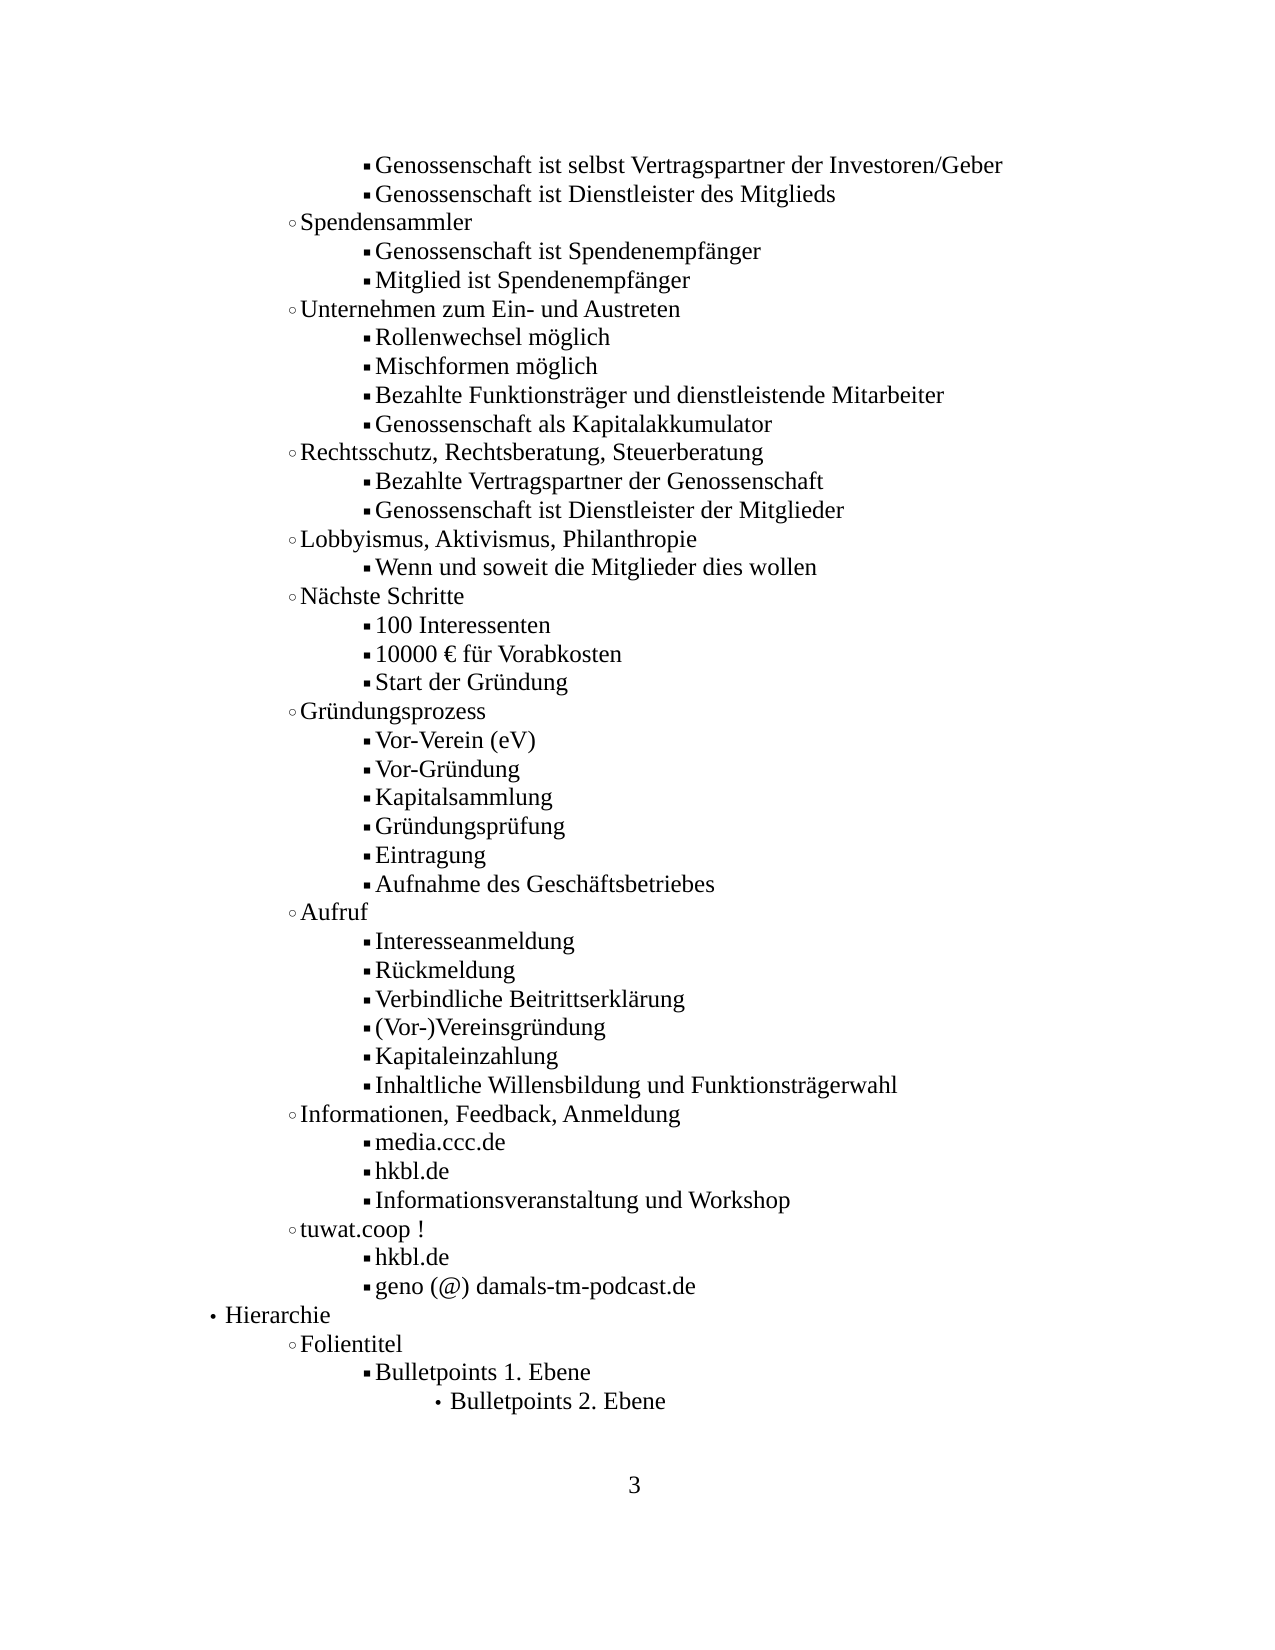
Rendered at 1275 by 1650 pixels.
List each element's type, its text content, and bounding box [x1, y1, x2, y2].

list Hierarchie [210, 1300, 1125, 1329]
list Bulletpoints 2. Ebene [435, 1386, 1125, 1415]
list Genossenschaft ist Dienstleister der Mitglieder [360, 495, 1125, 524]
list Informationsveranstaltung und Workshop [360, 1185, 1125, 1214]
list Lobbyismus, Aktivismus, Philanthropie [285, 524, 1125, 552]
list Bulletpoints 1. Ebene [360, 1357, 1125, 1386]
list Verbindliche Beitrittserklärung [360, 984, 1125, 1012]
list Nächste Schritte [285, 581, 1125, 610]
list Kapitalsammlung [360, 782, 1125, 811]
list Bezahlte Funktionsträger und dienstleistende Mitarbeiter [360, 380, 1125, 409]
list Aufruf [285, 897, 1125, 926]
list tuwat.coop ! [285, 1214, 1125, 1242]
list Genossenschaft ist selbst Vertragspartner der Investoren/Geber [360, 150, 1125, 179]
list hkbl.de [360, 1156, 1125, 1185]
list hkbl.de [360, 1242, 1125, 1271]
list media.ccc.de [360, 1127, 1125, 1156]
list Kapitaleinzahlung [360, 1041, 1125, 1070]
list Informationen, Feedback, Anmeldung [285, 1099, 1125, 1127]
list (Vor-)Vereinsgründung [360, 1012, 1125, 1041]
list Folientitel [285, 1329, 1125, 1357]
list Genossenschaft als Kapitalakkumulator [360, 409, 1125, 437]
list Start der Gründung [360, 667, 1125, 696]
list Aufnahme des Geschäftsbetriebes [360, 869, 1125, 897]
list Inhaltliche Willensbildung und Funktionsträgerwahl [360, 1070, 1125, 1099]
list 10000 € für Vorabkosten [360, 639, 1125, 667]
list Wenn und soweit die Mitglieder dies wollen [360, 552, 1125, 581]
list Eintragung [360, 840, 1125, 869]
list Interesseanmeldung [360, 926, 1125, 955]
list geno (@) damals-tm-podcast.de [360, 1271, 1125, 1300]
list Vor-Gründung [360, 754, 1125, 782]
list Unternehmen zum Ein- und Austreten [285, 294, 1125, 322]
list Genossenschaft ist Dienstleister des Mitglieds [360, 179, 1125, 207]
list Mitglied ist Spendenempfänger [360, 265, 1125, 294]
list Genossenschaft ist Spendenempfänger [360, 236, 1125, 265]
list Rechtsschutz, Rechtsberatung, Steuerberatung [285, 437, 1125, 466]
list Spendensammler [285, 207, 1125, 236]
list Bezahlte Vertragspartner der Genossenschaft [360, 466, 1125, 495]
list Vor-Verein (eV) [360, 725, 1125, 754]
list Rückmeldung [360, 955, 1125, 984]
list Mischformen möglich [360, 351, 1125, 380]
list Gründungsprüfung [360, 811, 1125, 840]
list Gründungsprozess [285, 696, 1125, 725]
list Rollenwechsel möglich [360, 322, 1125, 351]
list 100 Interessenten [360, 610, 1125, 639]
